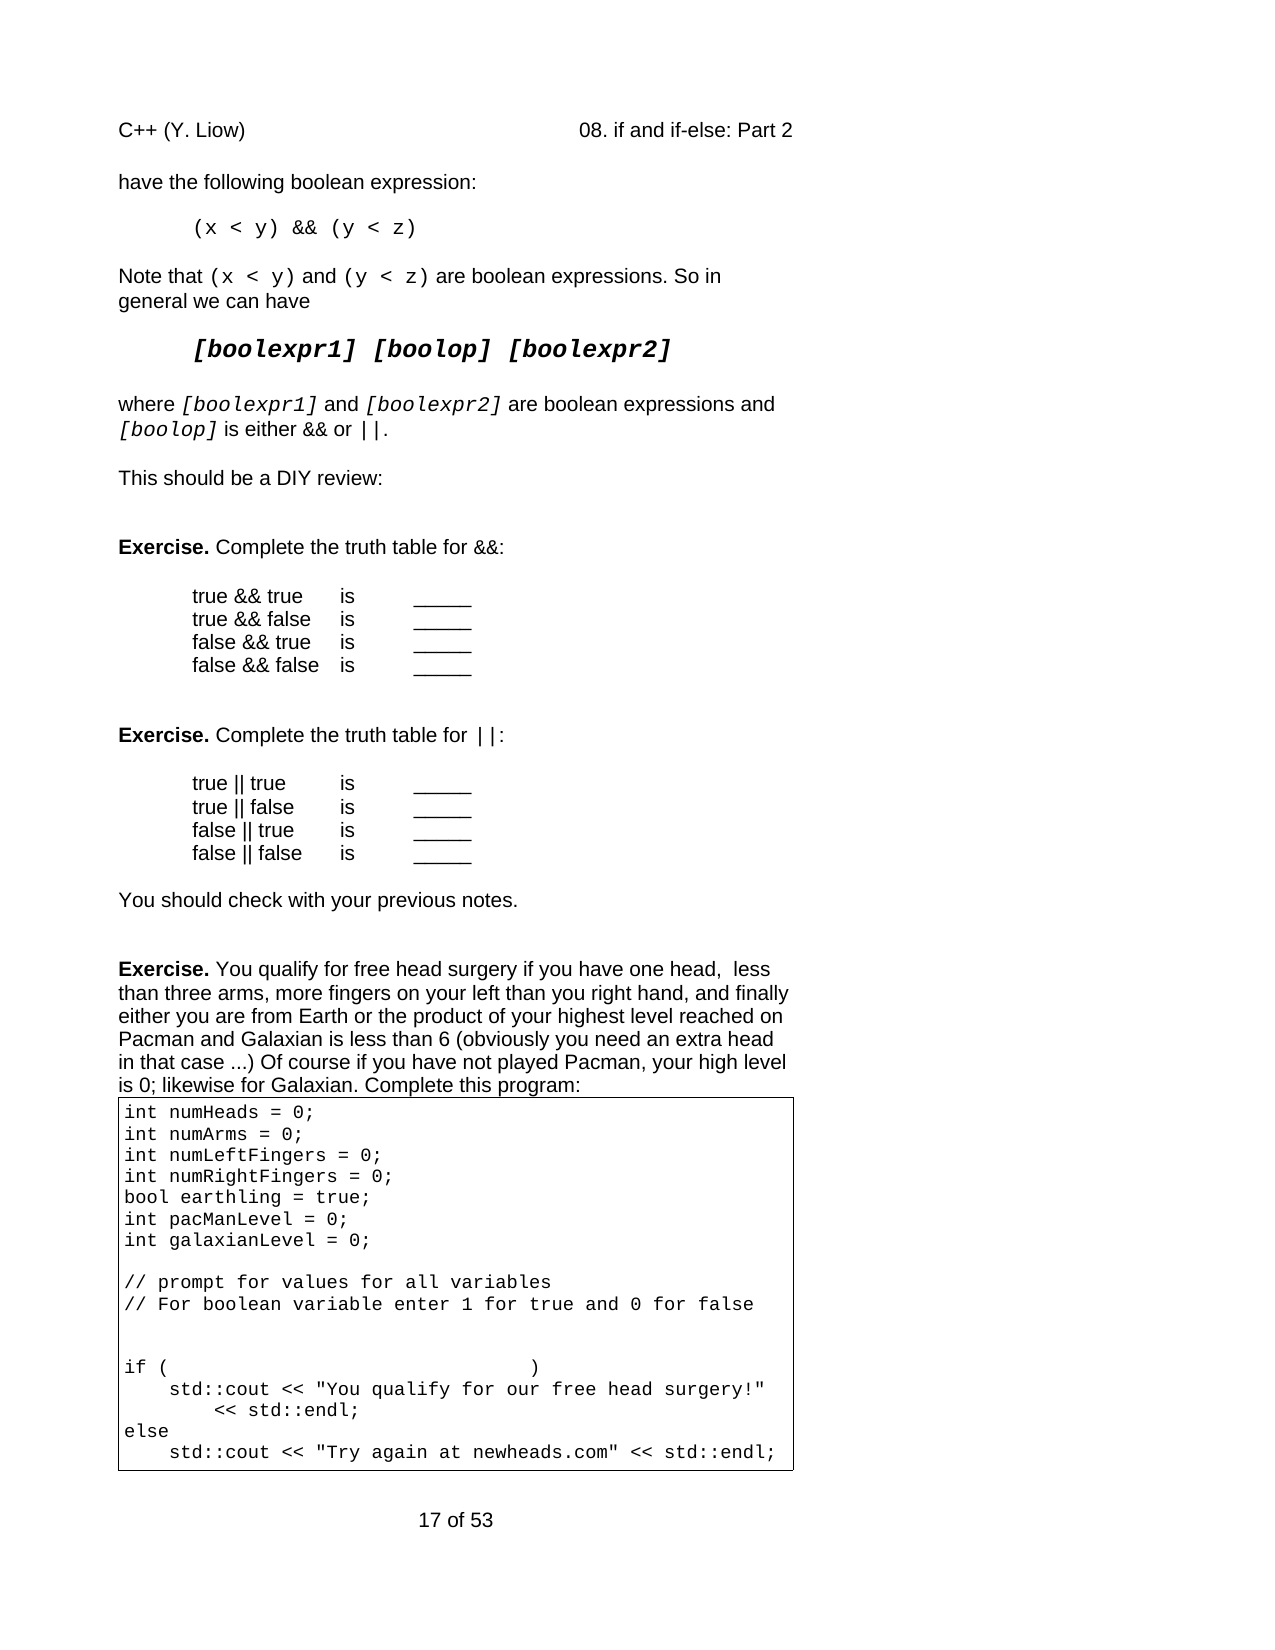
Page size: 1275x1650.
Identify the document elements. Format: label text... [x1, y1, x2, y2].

text You should check with your previous notes. [118, 888, 793, 911]
text false || true is _____ [118, 818, 793, 842]
text false && false is _____ [118, 654, 793, 677]
text true && false is _____ [118, 607, 793, 631]
text [boolexpr1] [boolop] [boolexpr2] [118, 336, 793, 364]
text false && true is _____ [118, 631, 793, 654]
text true || true is _____ [118, 772, 793, 795]
text true && true is _____ [118, 584, 793, 607]
text Exercise. Complete the truth table for ||: [118, 724, 793, 749]
text Note that (x < y) and (y < z) are boolean expressions. So in general we can have [118, 264, 793, 313]
text Exercise. Complete the truth table for &&: [118, 536, 793, 561]
text false || false is _____ [118, 842, 793, 865]
text true || false is _____ [118, 795, 793, 818]
text This should be a DIY review: [118, 466, 793, 489]
text Exercise. You qualify for free head surgery if you have one head, less than three arms, more fingers on your left than you right hand, and finally either you are from Earth or the product of your highest level reached on Pacman and Galaxian is less than 6 (obviously you need an extra head in that case ...) Of course if you have not played Pacman, your high level is 0; likewise for Galaxian. Complete this program: [118, 958, 793, 1097]
table_header int numHeads = 0; int numArms = 0; int numLeftFingers = 0; int numRightFingers = 0; bool earthling = true; int pacManLevel = 0; int galaxianLevel = 0; // prompt for values for all variables // For boolean variable enter 1 for true and 0 for false if ( ) std::cout << "You qualify for our free head surgery!" << std::endl; else std::cout << "Try again at newheads.com" << std::endl; [119, 1098, 793, 1470]
text where [boolexpr1] and [boolexpr2] are boolean expressions and [boolop] is either && or ||. [118, 393, 793, 443]
text have the following boolean expression: (x < y) && (y < z) [118, 171, 793, 241]
